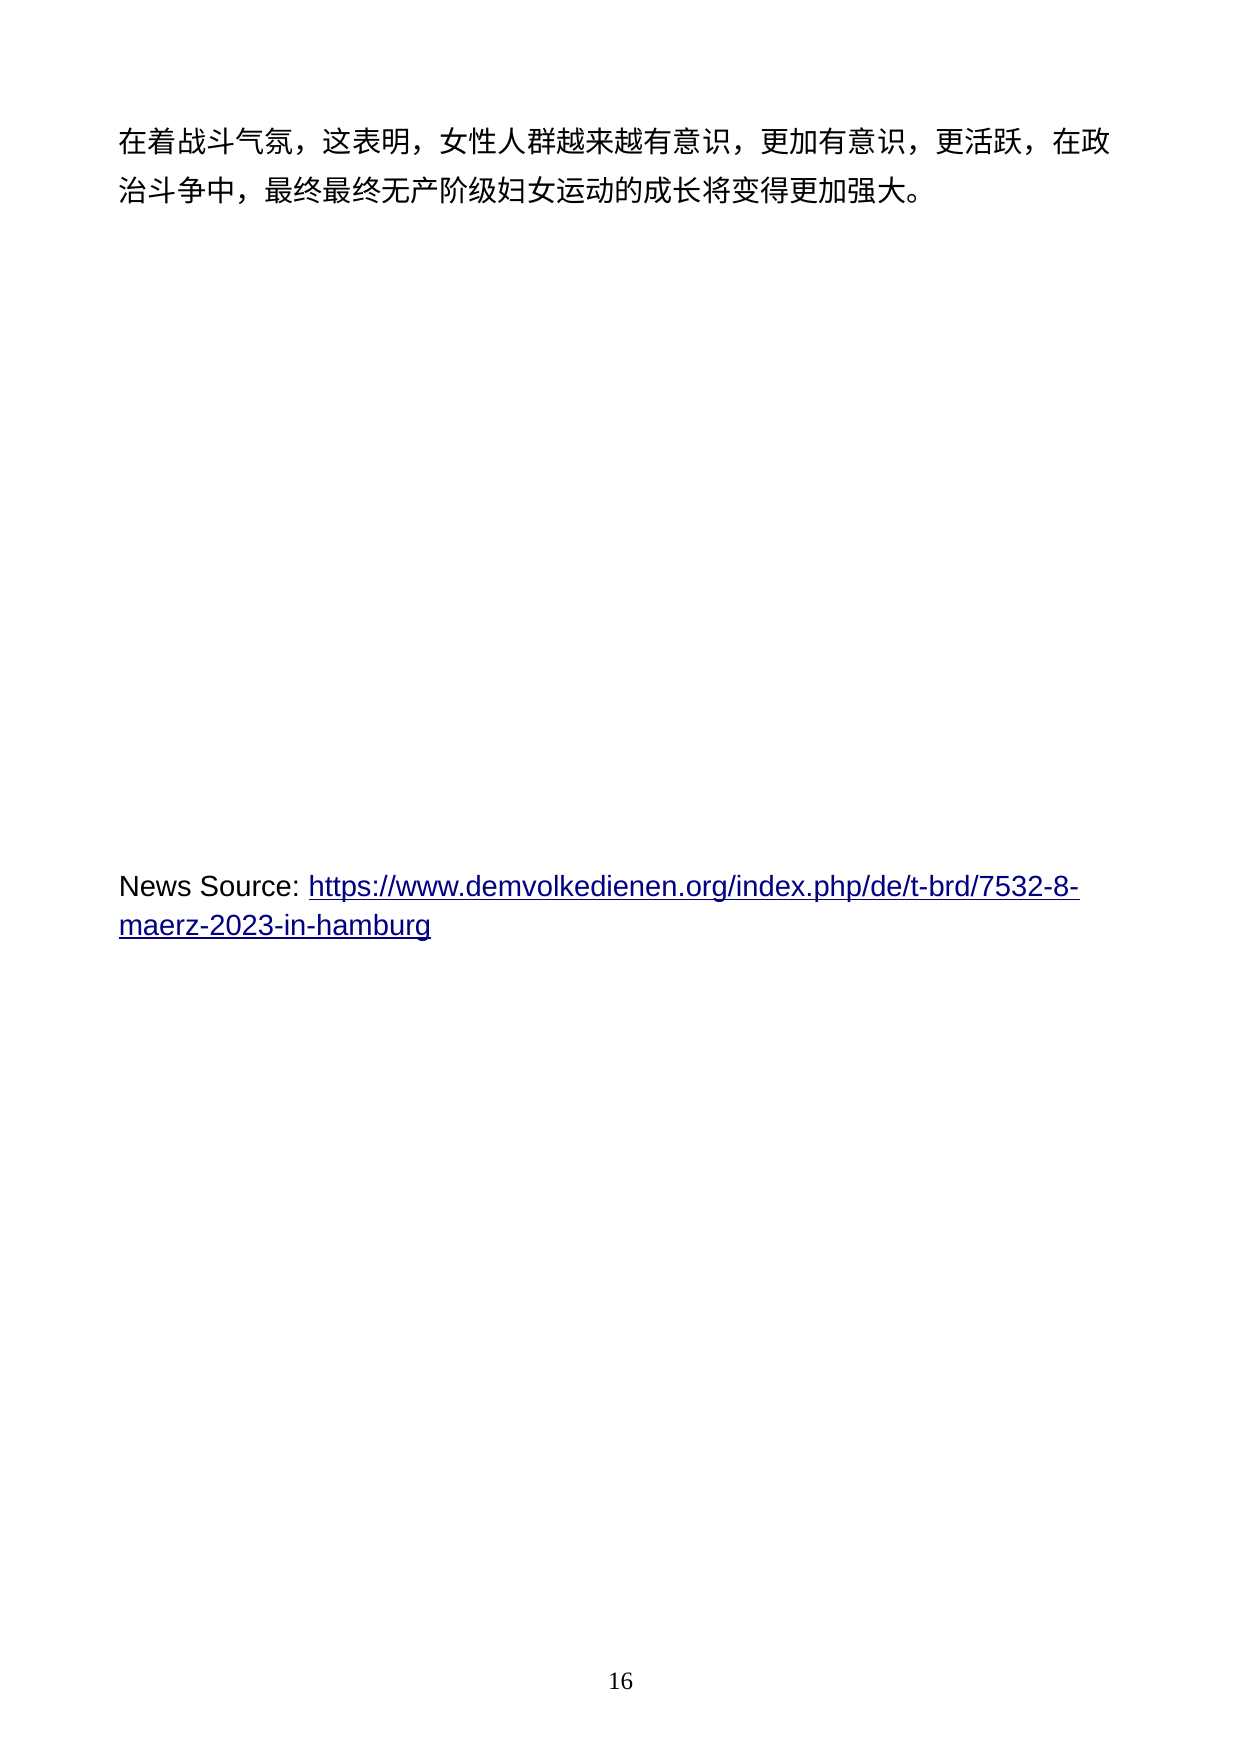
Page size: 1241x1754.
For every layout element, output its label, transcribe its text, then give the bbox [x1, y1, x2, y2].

text News Source: https://www.demvolkedienen.org/index.php/de/t-brd/7532-8-maerz-2023-in-hamburg [118, 869, 1122, 942]
text 在着战斗气氛，这表明，女性人群越来越有意识，更加有意识，更活跃，在政治斗争中，最终最终无产阶级妇女运动的成长将变得更加强大。 [118, 118, 1122, 209]
